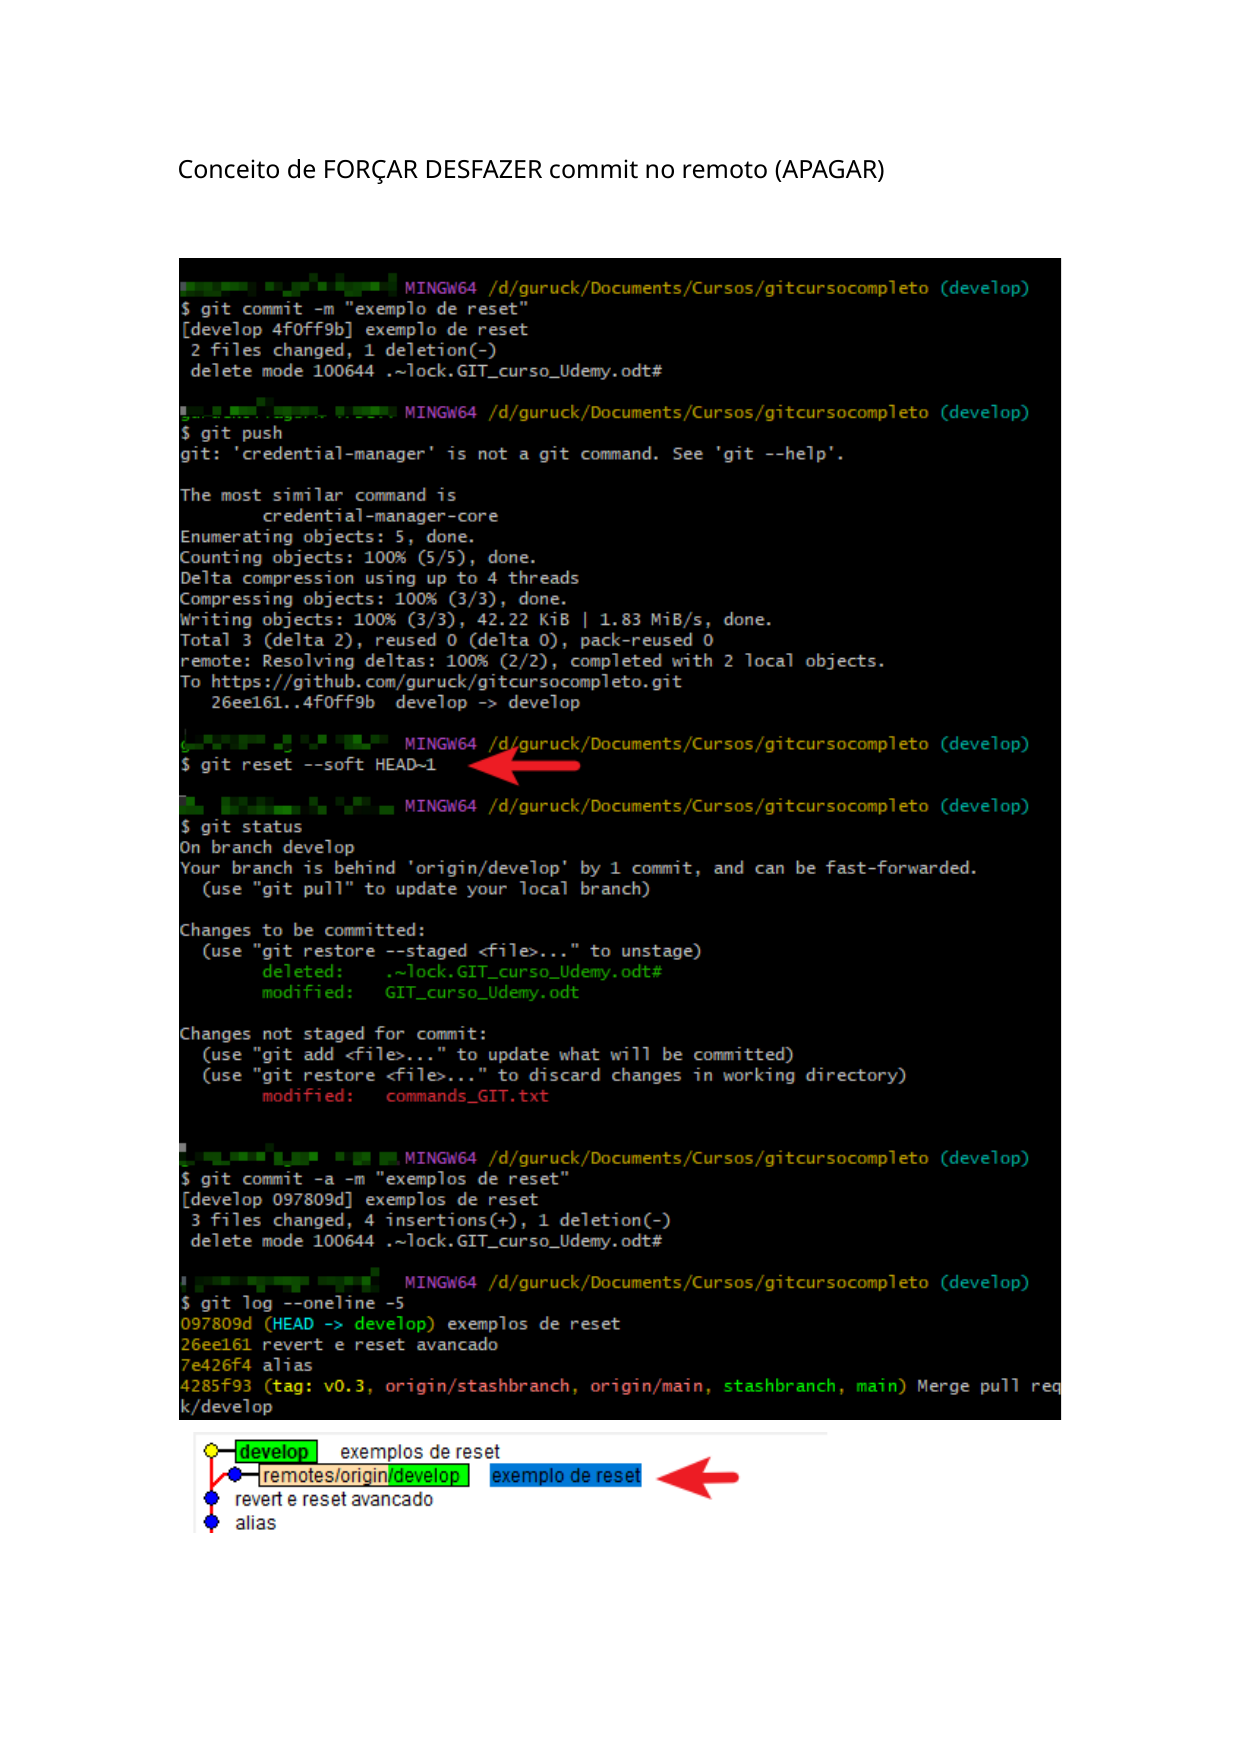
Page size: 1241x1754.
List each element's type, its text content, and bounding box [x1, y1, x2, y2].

title Conceito de FORÇAR DESFAZER commit no remoto (APAGAR) [177, 152, 1063, 186]
picture [179, 258, 1062, 1420]
picture [193, 1432, 828, 1533]
